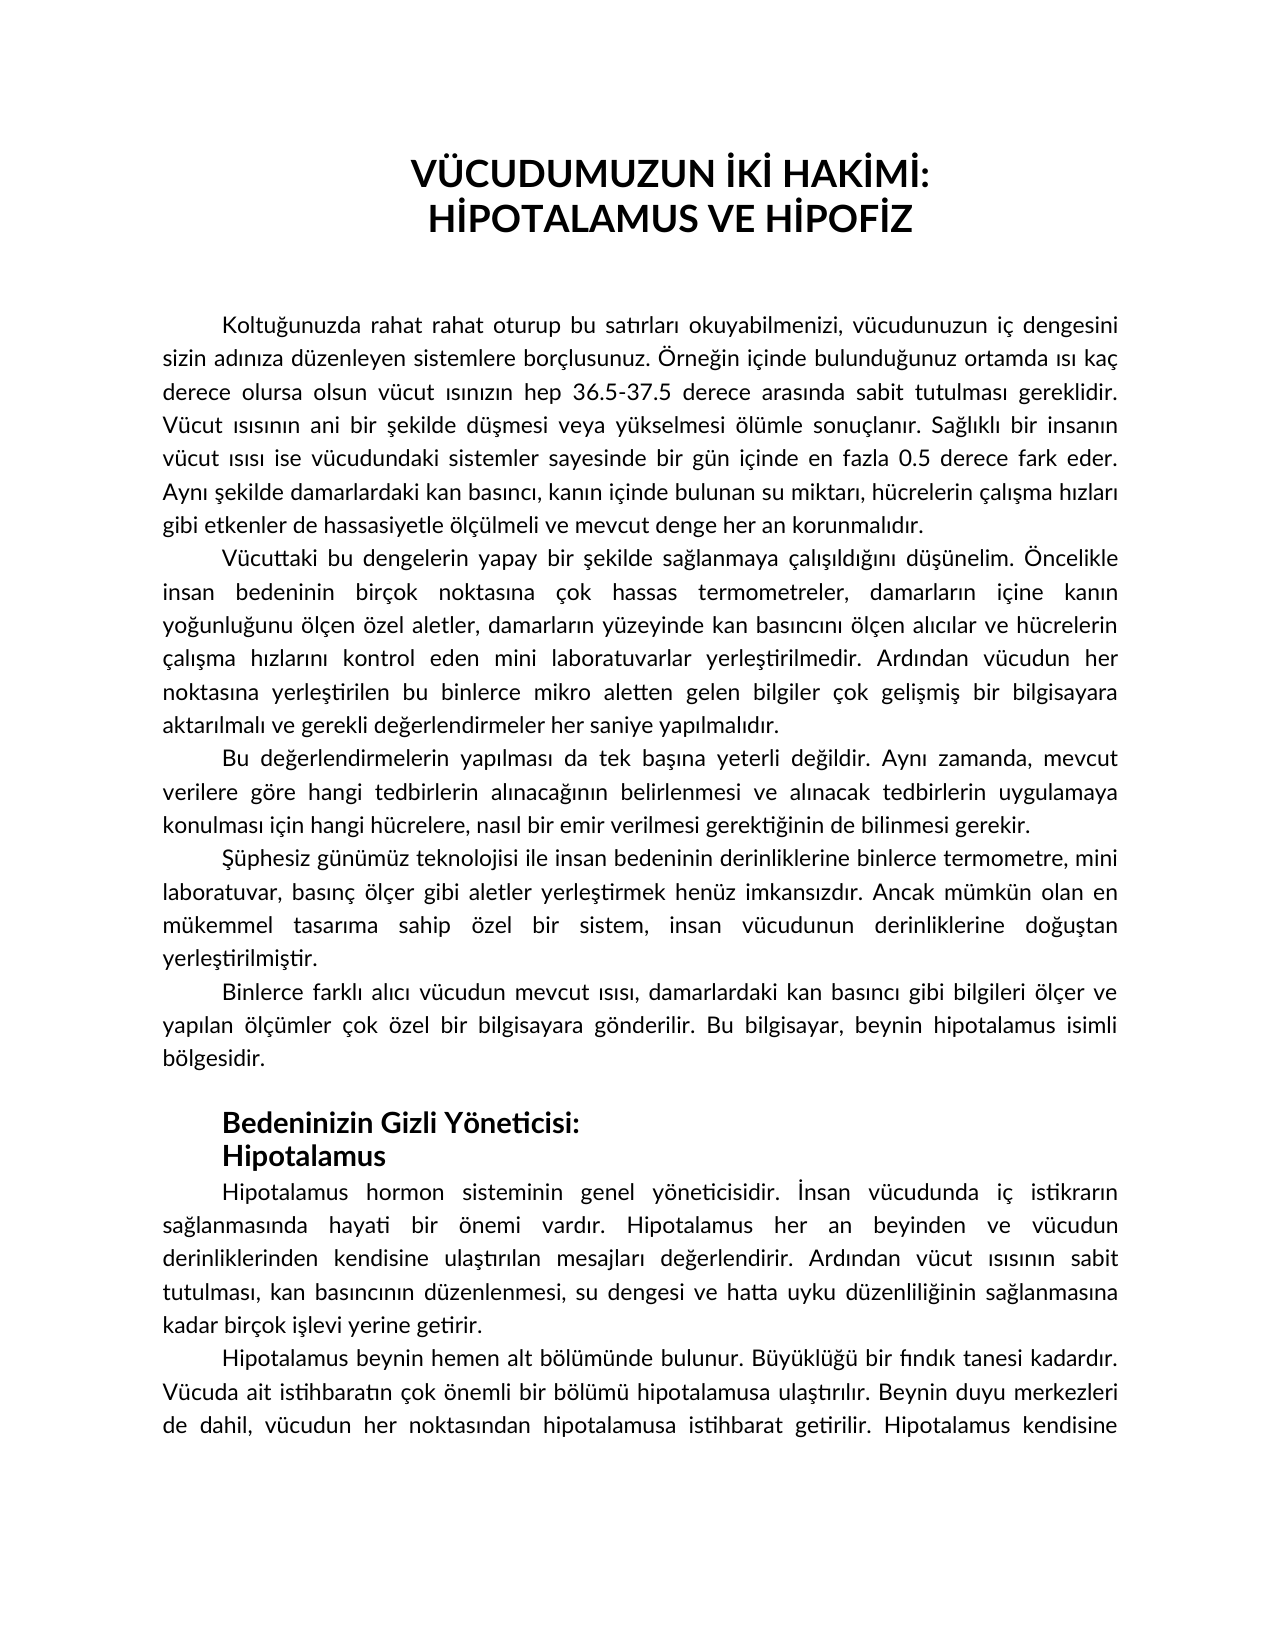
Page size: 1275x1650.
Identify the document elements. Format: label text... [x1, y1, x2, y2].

text Şüphesiz günümüz teknolojisi ile insan bedeninin derinliklerine binlerce termometre, mini laboratuvar, basınç ölçer gibi aletler yerleştirmek henüz imkansızdır. Ancak mümkün olan en mükemmel tasarıma sahip özel bir sistem, insan vücudunun derinliklerine doğuştan yerleştirilmiştir. [162, 840, 1119, 973]
text Hipotalamus [162, 1140, 1119, 1173]
text Bu değerlendirmelerin yapılması da tek başına yeterli değildir. Aynı zamanda, mevcut verilere göre hangi tedbirlerin alınacağının belirlenmesi ve alınacak tedbirlerin uygulamaya konulması için hangi hücrelere, nasıl bir emir verilmesi gerektiğinin de bilinmesi gerekir. [162, 740, 1119, 840]
text Vücuttaki bu dengelerin yapay bir şekilde sağlanmaya çalışıldığını düşünelim. Öncelikle insan bedeninin birçok noktasına çok hassas termometreler, damarların içine kanın yoğunluğunu ölçen özel aletler, damarların yüzeyinde kan basıncını ölçen alıcılar ve hücrelerin çalışma hızlarını kontrol eden mini laboratuvarlar yerleştirilmedir. Ardından vücudun her noktasına yerleştirilen bu binlerce mikro aletten gelen bilgiler çok gelişmiş bir bilgisayara aktarılmalı ve gerekli değerlendirmeler her saniye yapılmalıdır. [162, 540, 1119, 740]
text VÜCUDUMUZUN İKİ HAKİMİ: [162, 150, 1119, 195]
text Hipotalamus beynin hemen alt bölümünde bulunur. Büyüklüğü bir fındık tanesi kadardır. Vücuda ait istihbaratın çok önemli bir bölümü hipotalamusa ulaştırılır. Beynin duyu merkezleri de dahil, vücudun her noktasından hipotalamusa istihbarat getirilir. Hipotalamus kendisine [162, 1340, 1119, 1440]
text Hipotalamus hormon sisteminin genel yöneticisidir. İnsan vücudunda iç istikrarın sağlanmasında hayati bir önemi vardır. Hipotalamus her an beyinden ve vücudun derinliklerinden kendisine ulaştırılan mesajları değerlendirir. Ardından vücut ısısının sabit tutulması, kan basıncının düzenlenmesi, su dengesi ve hatta uyku düzenliliğinin sağlanmasına kadar birçok işlevi yerine getirir. [162, 1173, 1119, 1340]
text Koltuğunuzda rahat rahat oturup bu satırları okuyabilmenizi, vücudunuzun iç dengesini sizin adınıza düzenleyen sistemlere borçlusunuz. Örneğin içinde bulunduğunuz ortamda ısı kaç derece olursa olsun vücut ısınızın hep 36.5-37.5 derece arasında sabit tutulması gereklidir. Vücut ısısının ani bir şekilde düşmesi veya yükselmesi ölümle sonuçlanır. Sağlıklı bir insanın vücut ısısı ise vücudundaki sistemler sayesinde bir gün içinde en fazla 0.5 derece fark eder. Aynı şekilde damarlardaki kan basıncı, kanın içinde bulunan su miktarı, hücrelerin çalışma hızları gibi etkenler de hassasiyetle ölçülmeli ve mevcut denge her an korunmalıdır. [162, 307, 1119, 540]
text Binlerce farklı alıcı vücudun mevcut ısısı, damarlardaki kan basıncı gibi bilgileri ölçer ve yapılan ölçümler çok özel bir bilgisayara gönderilir. Bu bilgisayar, beynin hipotalamus isimli bölgesidir. [162, 973, 1119, 1073]
text Bedeninizin Gizli Yöneticisi: [162, 1107, 1119, 1140]
text HİPOTALAMUS VE HİPOFİZ [162, 195, 1119, 240]
